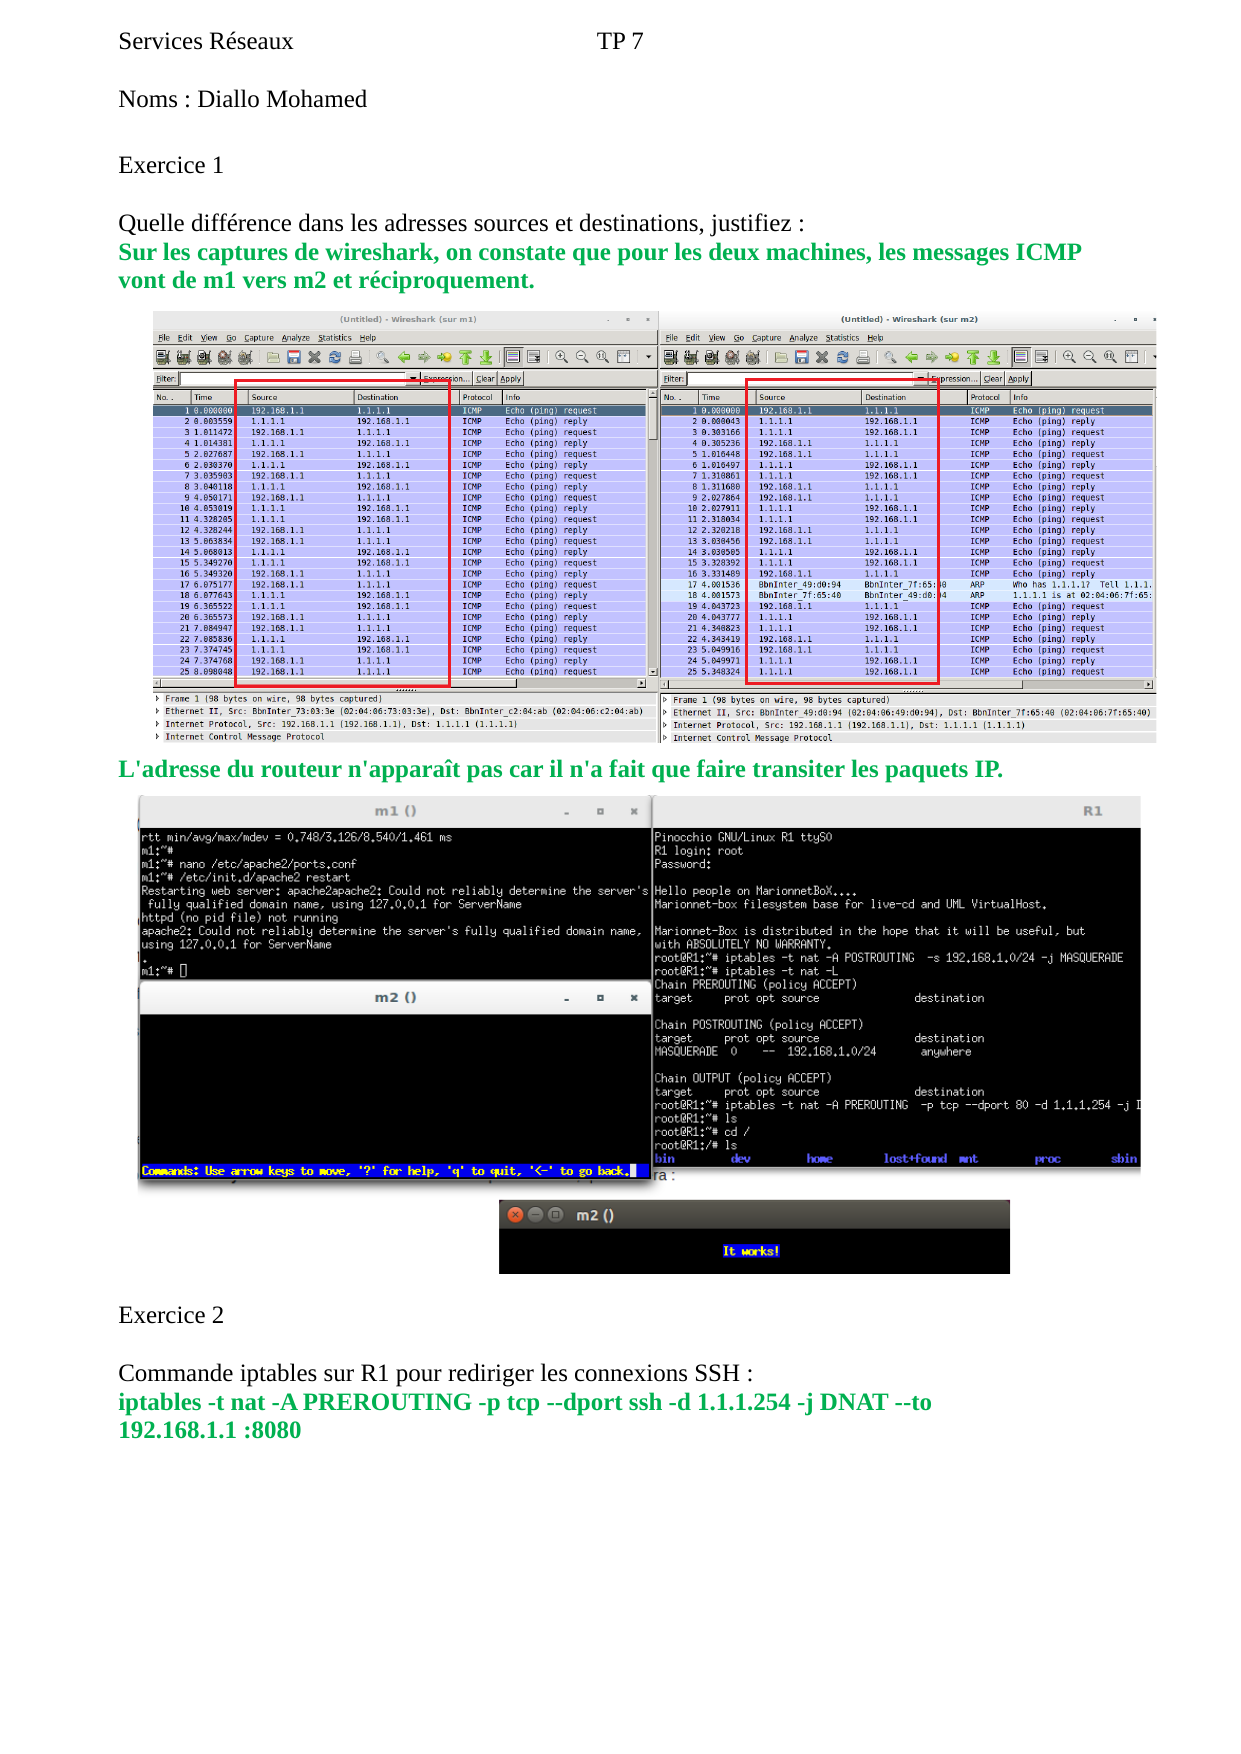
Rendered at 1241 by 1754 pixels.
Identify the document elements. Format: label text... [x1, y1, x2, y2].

text Commande iptables sur R1 pour rediriger les connexions SSH : [118, 1358, 1122, 1387]
text Exercice 2 [118, 1300, 1122, 1329]
text L'adresse du routeur n'apparaît pas car il n'a fait que faire transiter les paquets IP. [118, 754, 1122, 783]
text Quelle différence dans les adresses sources et destinations, justifiez : [118, 208, 1122, 237]
text Exercice 1 [118, 150, 1122, 179]
text Sur les captures de wireshark, on constate que pour les deux machines, les messages ICMP vont de m1 vers m2 et réciproquement. [118, 237, 1122, 294]
text iptables -t nat -A PREROUTING -p tcp --dport ssh -d 1.1.1.254 -j DNAT --to 192.168.1.1 :8080 [118, 1387, 1122, 1444]
